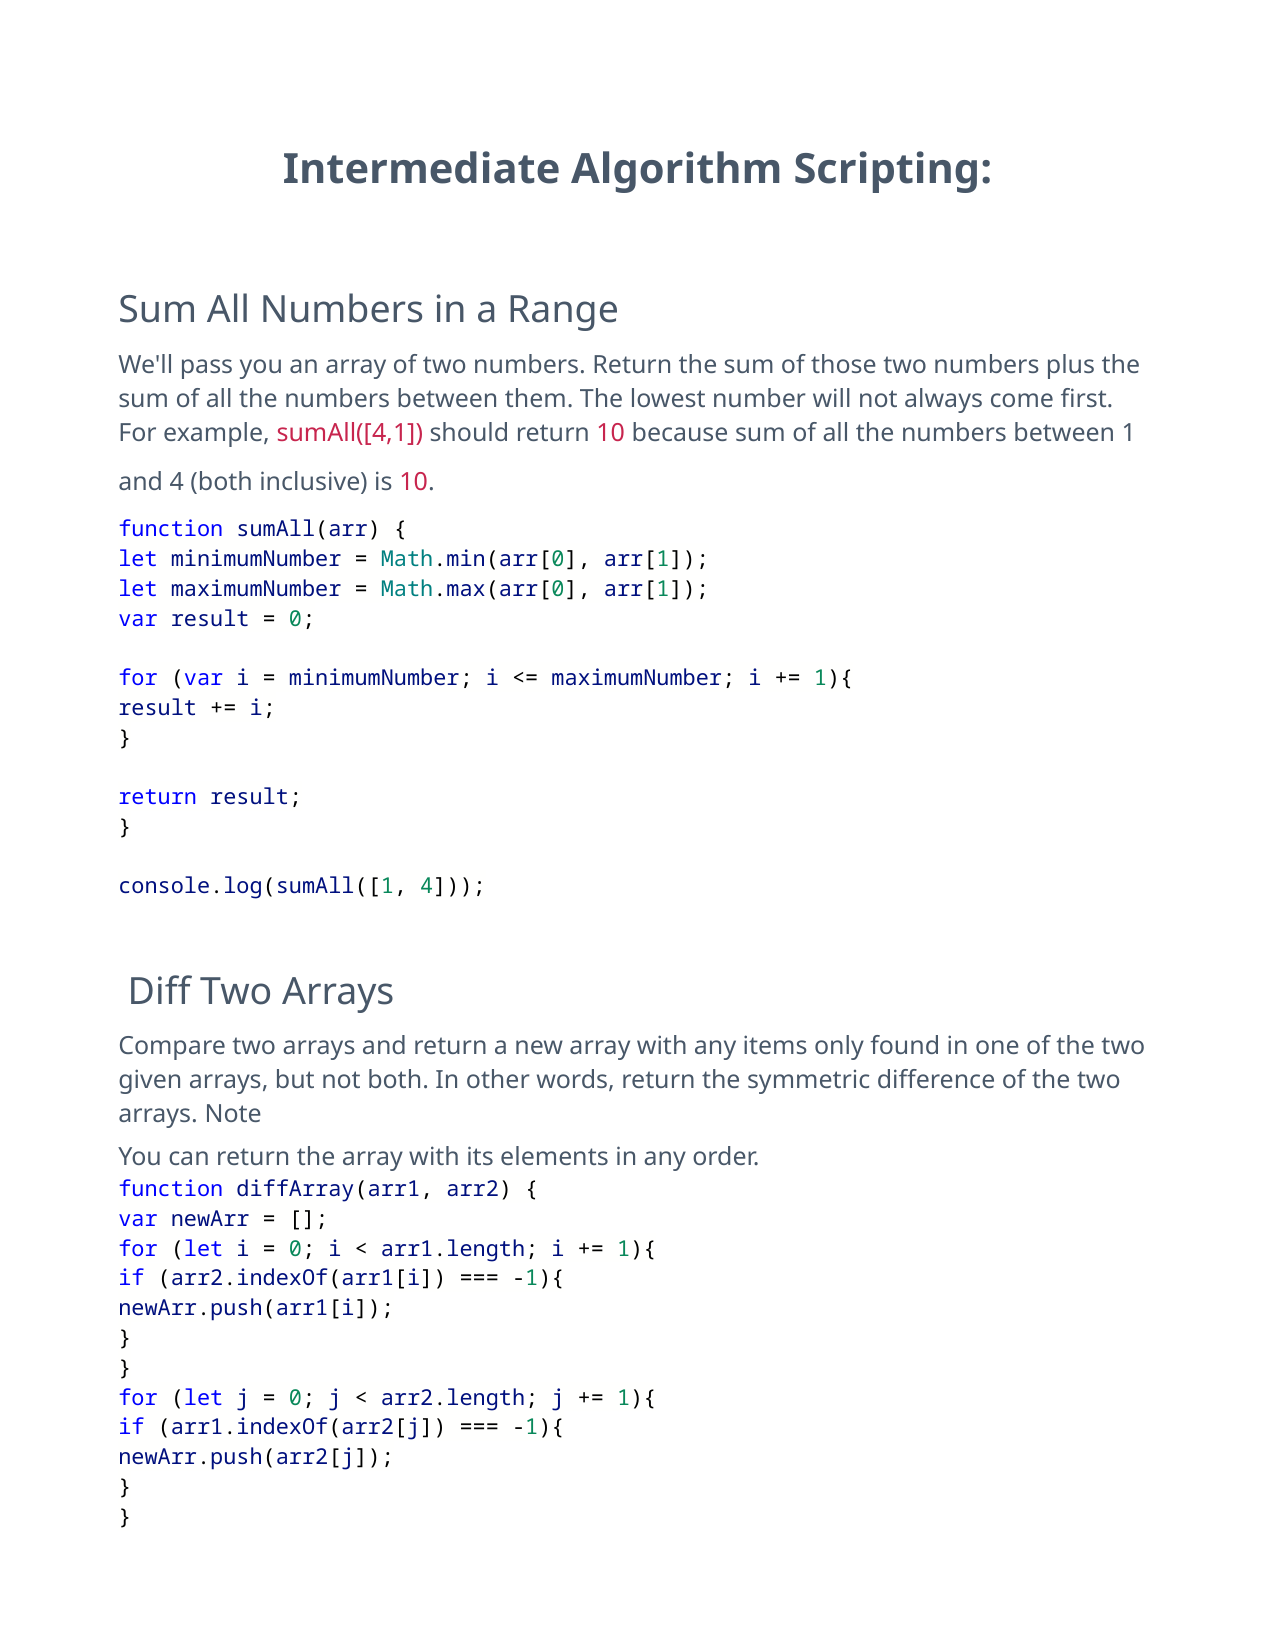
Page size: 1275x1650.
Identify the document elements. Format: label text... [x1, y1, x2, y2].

text Compare two arrays and return a new array with any items only found in one of the two given arrays, but not both. In other words, return the symmetric difference of the two arrays. Note You can return the array with its elements in any order. [118, 1028, 1157, 1173]
text let maximumNumber = Math.max(arr[0], arr[1]); [118, 573, 1157, 603]
text } [118, 1471, 1157, 1501]
text For example, sumAll([4,1]) should return 10 because sum of all the numbers between 1 and 4 (both inclusive) is 10. [118, 414, 1157, 498]
subtitle Diff Two Arrays [118, 964, 1157, 1015]
text function diffArray(arr1, arr2) { [118, 1173, 1157, 1203]
text if (arr2.indexOf(arr1[i]) === -1){ [118, 1262, 1157, 1292]
text return result; [118, 781, 1157, 811]
text for (let i = 0; i < arr1.length; i += 1){ [118, 1233, 1157, 1262]
text result += i; [118, 692, 1157, 722]
text if (arr1.indexOf(arr2[j]) === -1){ [118, 1411, 1157, 1441]
text newArr.push(arr2[j]); [118, 1441, 1157, 1471]
text We'll pass you an array of two numbers. Return the sum of those two numbers plus the sum of all the numbers between them. The lowest number will not always come first. [118, 346, 1157, 414]
text for (let j = 0; j < arr2.length; j += 1){ [118, 1382, 1157, 1411]
text let minimumNumber = Math.min(arr[0], arr[1]); [118, 543, 1157, 573]
text var result = 0; [118, 603, 1157, 632]
text } [118, 1501, 1157, 1531]
text } [118, 1352, 1157, 1382]
text for (var i = minimumNumber; i <= maximumNumber; i += 1){ [118, 662, 1157, 692]
text newArr.push(arr1[i]); [118, 1292, 1157, 1322]
text console.log(sumAll([1, 4])); [118, 870, 1157, 900]
text var newArr = []; [118, 1203, 1157, 1233]
subtitle Sum All Numbers in a Range [118, 283, 1157, 334]
text function sumAll(arr) { [118, 513, 1157, 543]
subtitle Intermediate Algorithm Scripting: [118, 139, 1157, 196]
text } [118, 1322, 1157, 1352]
text } [118, 722, 1157, 751]
text } [118, 811, 1157, 841]
